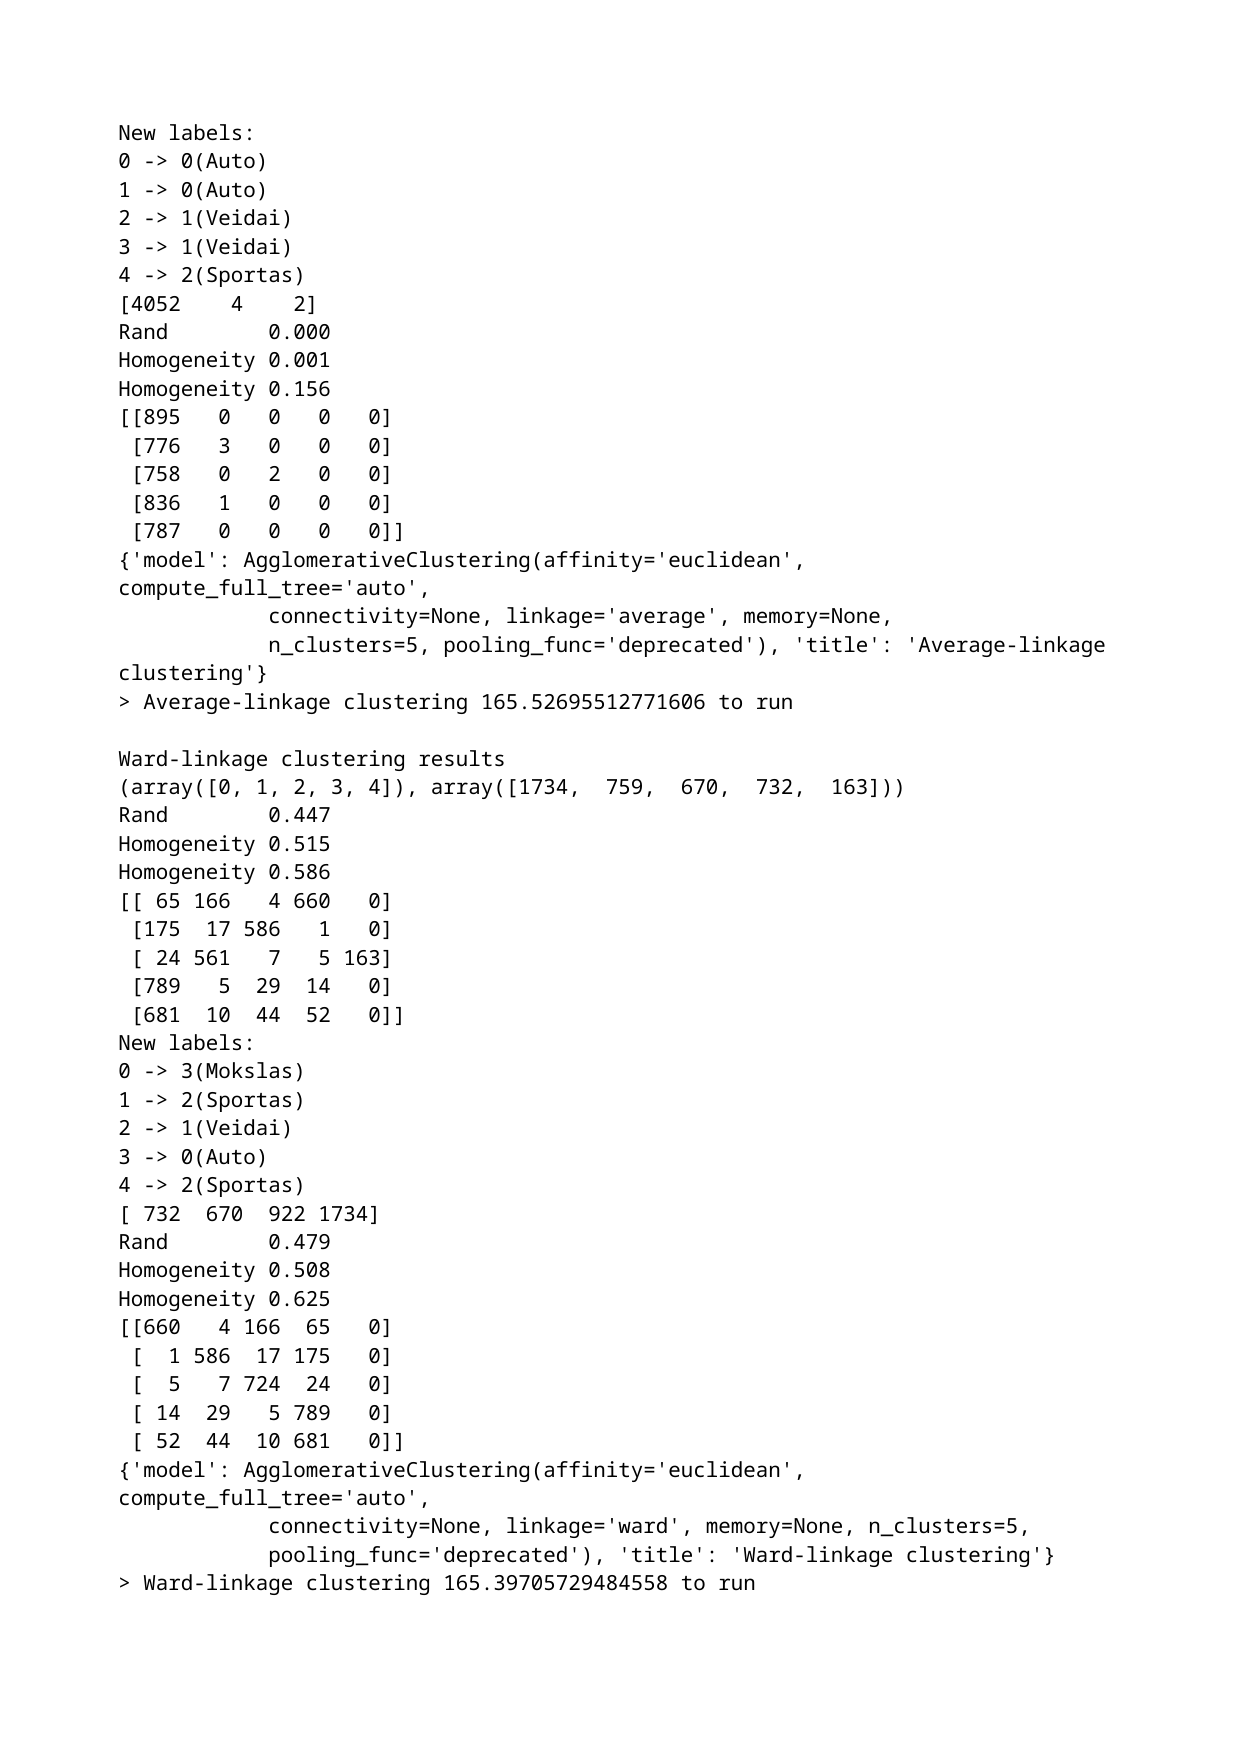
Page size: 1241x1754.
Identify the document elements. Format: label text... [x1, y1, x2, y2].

text Ward-linkage clustering results [118, 744, 1122, 772]
text {'model': AgglomerativeClustering(affinity='euclidean', compute_full_tree='auto', [118, 545, 1122, 602]
text 2 -> 1(Veidai) [118, 203, 1122, 232]
text [[895 0 0 0 0] [118, 402, 1122, 431]
text Homogeneity 0.515 [118, 829, 1122, 857]
text Homogeneity 0.508 [118, 1256, 1122, 1284]
text 3 -> 0(Auto) [118, 1142, 1122, 1170]
text Homogeneity 0.625 [118, 1284, 1122, 1312]
text > Average-linkage clustering 165.52695512771606 to run [118, 687, 1122, 715]
text 4 -> 2(Sportas) [118, 260, 1122, 289]
text n_clusters=5, pooling_func='deprecated'), 'title': 'Average-linkage clustering'} [118, 630, 1122, 687]
text 1 -> 0(Auto) [118, 175, 1122, 203]
text [ 5 7 724 24 0] [118, 1369, 1122, 1398]
text connectivity=None, linkage='ward', memory=None, n_clusters=5, [118, 1512, 1122, 1540]
text [776 3 0 0 0] [118, 431, 1122, 459]
text pooling_func='deprecated'), 'title': 'Ward-linkage clustering'} [118, 1540, 1122, 1568]
text New labels: [118, 118, 1122, 147]
text Rand 0.000 [118, 317, 1122, 346]
text [789 5 29 14 0] [118, 971, 1122, 1000]
text 0 -> 0(Auto) [118, 147, 1122, 175]
text 2 -> 1(Veidai) [118, 1113, 1122, 1142]
text [758 0 2 0 0] [118, 459, 1122, 488]
text [787 0 0 0 0]] [118, 516, 1122, 545]
text Homogeneity 0.586 [118, 857, 1122, 886]
text [175 17 586 1 0] [118, 914, 1122, 943]
text Rand 0.479 [118, 1227, 1122, 1256]
text [681 10 44 52 0]] [118, 1000, 1122, 1028]
text [ 1 586 17 175 0] [118, 1341, 1122, 1369]
text Homogeneity 0.001 [118, 346, 1122, 374]
text 0 -> 3(Mokslas) [118, 1057, 1122, 1085]
text {'model': AgglomerativeClustering(affinity='euclidean', compute_full_tree='auto', [118, 1455, 1122, 1512]
text 1 -> 2(Sportas) [118, 1085, 1122, 1113]
text connectivity=None, linkage='average', memory=None, [118, 602, 1122, 630]
text [ 732 670 922 1734] [118, 1199, 1122, 1227]
text [[ 65 166 4 660 0] [118, 886, 1122, 914]
text [ 14 29 5 789 0] [118, 1398, 1122, 1426]
text [[660 4 166 65 0] [118, 1312, 1122, 1341]
text > Ward-linkage clustering 165.39705729484558 to run [118, 1568, 1122, 1597]
text Rand 0.447 [118, 801, 1122, 829]
text 3 -> 1(Veidai) [118, 232, 1122, 260]
text [ 24 561 7 5 163] [118, 943, 1122, 971]
text 4 -> 2(Sportas) [118, 1170, 1122, 1199]
text [836 1 0 0 0] [118, 488, 1122, 516]
text Homogeneity 0.156 [118, 374, 1122, 402]
text New labels: [118, 1028, 1122, 1057]
text (array([0, 1, 2, 3, 4]), array([1734, 759, 670, 732, 163])) [118, 772, 1122, 801]
text [4052 4 2] [118, 289, 1122, 317]
text [ 52 44 10 681 0]] [118, 1426, 1122, 1455]
